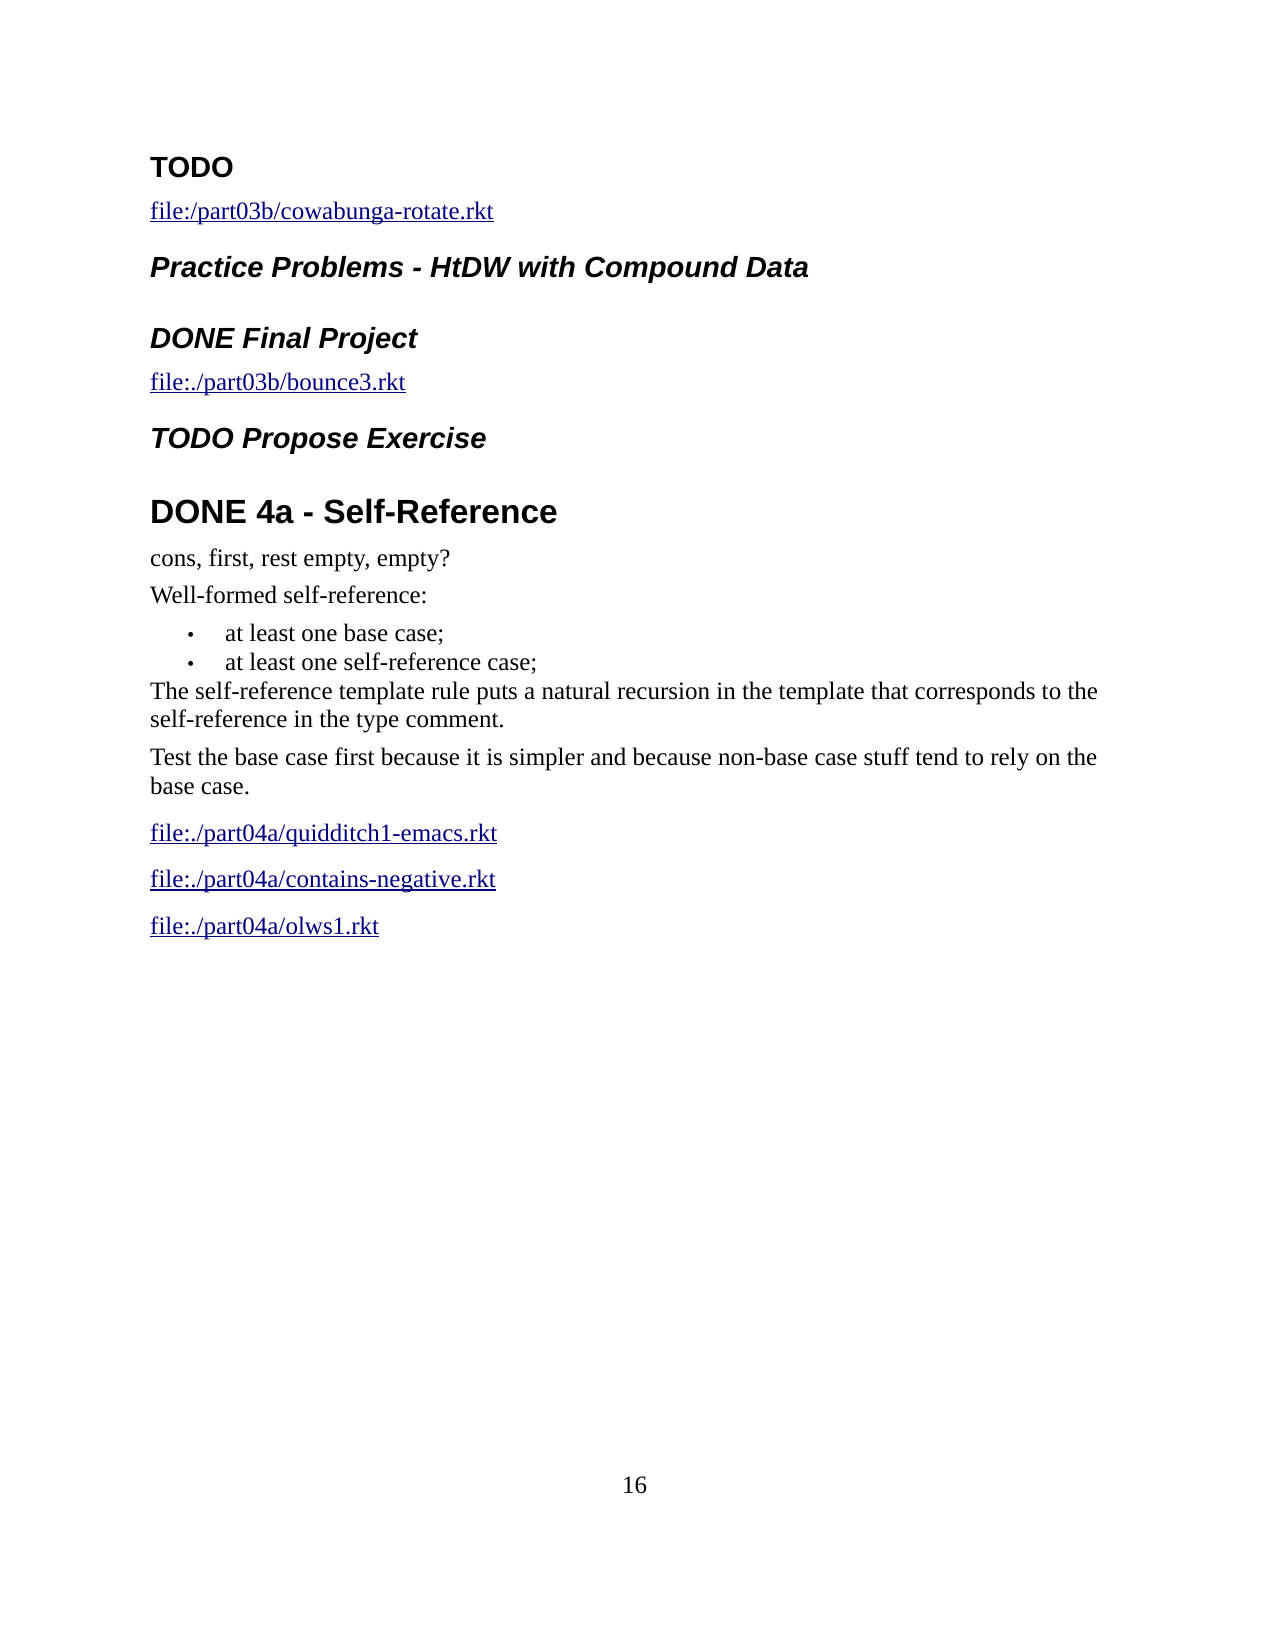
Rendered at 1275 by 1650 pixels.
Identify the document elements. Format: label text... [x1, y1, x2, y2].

text file:./part04a/contains-negative.rkt [150, 864, 1125, 893]
subtitle DONE Final Project [150, 321, 1125, 354]
text file:/part03b/cowabunga-rotate.rkt [150, 196, 1125, 225]
subtitle TODO Propose Exercise [150, 421, 1125, 454]
text Well-formed self-reference: [150, 581, 1125, 609]
subtitle DONE 4a - Self-Reference [150, 492, 1125, 530]
text The self-reference template rule puts a natural recursion in the template that corresponds to the self-reference in the type comment. [150, 676, 1125, 733]
text Test the base case first because it is simpler and because non-base case stuff tend to rely on the base case. [150, 742, 1125, 800]
subtitle Practice Problems - HtDW with Compound Data [150, 250, 1125, 283]
text cons, first, rest empty, empty? [150, 543, 1125, 572]
text file:./part04a/quidditch1-emacs.rkt [150, 818, 1125, 846]
text file:./part04a/olws1.rkt [150, 911, 1125, 940]
text file:./part03b/bounce3.rkt [150, 367, 1125, 396]
subtitle TODO [150, 150, 1125, 183]
list at least one base case; [187, 618, 1125, 647]
list at least one self-reference case; [187, 647, 1125, 676]
